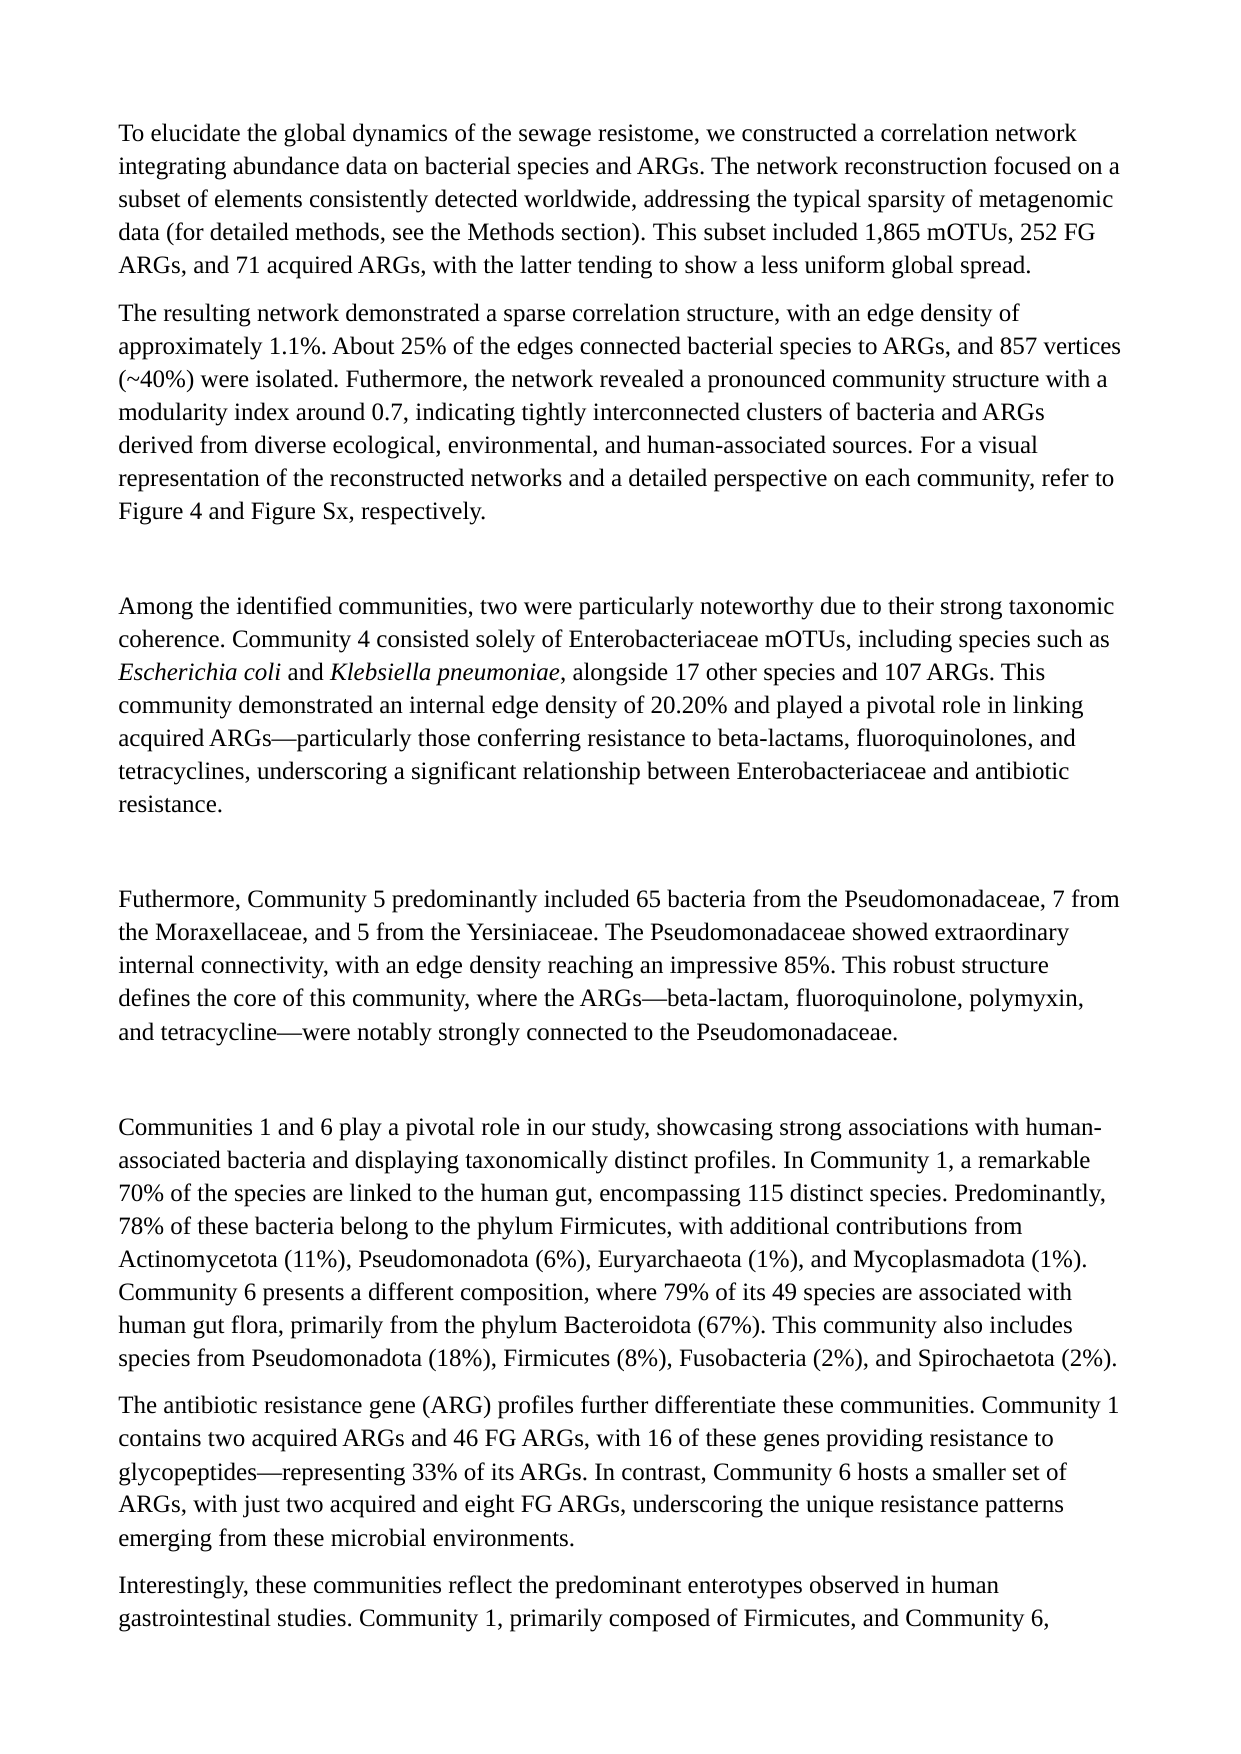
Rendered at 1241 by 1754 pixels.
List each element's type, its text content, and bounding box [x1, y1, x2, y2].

text The resulting network demonstrated a sparse correlation structure, with an edge density of approximately 1.1%. About 25% of the edges connected bacterial species to ARGs, and 857 vertices (~40%) were isolated. Futhermore, the network revealed a pronounced community structure with a modularity index around 0.7, indicating tightly interconnected clusters of bacteria and ARGs derived from diverse ecological, environmental, and human-associated sources. For a visual representation of the reconstructed networks and a detailed perspective on each community, refer to Figure 4 and Figure Sx, respectively. [118, 298, 1122, 525]
text Interestingly, these communities reflect the predominant enterotypes observed in human gastrointestinal studies. Community 1, primarily composed of Firmicutes, and Community 6, [118, 1570, 1122, 1632]
text Among the identified communities, two were particularly noteworthy due to their strong taxonomic coherence. Community 4 consisted solely of Enterobacteriaceae mOTUs, including species such as Escherichia coli and Klebsiella pneumoniae, alongside 17 other species and 107 ARGs. This community demonstrated an internal edge density of 20.20% and played a pivotal role in linking acquired ARGs—particularly those conferring resistance to beta-lactams, fluoroquinolones, and tetracyclines, underscoring a significant relationship between Enterobacteriaceae and antibiotic resistance. [118, 591, 1122, 818]
text Futhermore, Community 5 predominantly included 65 bacteria from the Pseudomonadaceae, 7 from the Moraxellaceae, and 5 from the Yersiniaceae. The Pseudomonadaceae showed extraordinary internal connectivity, with an edge density reaching an impressive 85%. This robust structure defines the core of this community, where the ARGs—beta-lactam, fluoroquinolone, polymyxin, and tetracycline—were notably strongly connected to the Pseudomonadaceae. [118, 884, 1122, 1045]
text Communities 1 and 6 play a pivotal role in our study, showcasing strong associations with human-associated bacteria and displaying taxonomically distinct profiles. In Community 1, a remarkable 70% of the species are linked to the human gut, encompassing 115 distinct species. Predominantly, 78% of these bacteria belong to the phylum Firmicutes, with additional contributions from Actinomycetota (11%), Pseudomonadota (6%), Euryarchaeota (1%), and Mycoplasmadota (1%). Community 6 presents a different composition, where 79% of its 49 species are associated with human gut flora, primarily from the phylum Bacteroidota (67%). This community also includes species from Pseudomonadota (18%), Firmicutes (8%), Fusobacteria (2%), and Spirochaetota (2%). [118, 1112, 1122, 1372]
text The antibiotic resistance gene (ARG) profiles further differentiate these communities. Community 1 contains two acquired ARGs and 46 FG ARGs, with 16 of these genes providing resistance to glycopeptides—representing 33% of its ARGs. In contrast, Community 6 hosts a smaller set of ARGs, with just two acquired and eight FG ARGs, underscoring the unique resistance patterns emerging from these microbial environments. [118, 1391, 1122, 1551]
text To elucidate the global dynamics of the sewage resistome, we constructed a correlation network integrating abundance data on bacterial species and ARGs. The network reconstruction focused on a subset of elements consistently detected worldwide, addressing the typical sparsity of metagenomic data (for detailed methods, see the Methods section). This subset included 1,865 mOTUs, 252 FG ARGs, and 71 acquired ARGs, with the latter tending to show a less uniform global spread. [118, 118, 1122, 279]
